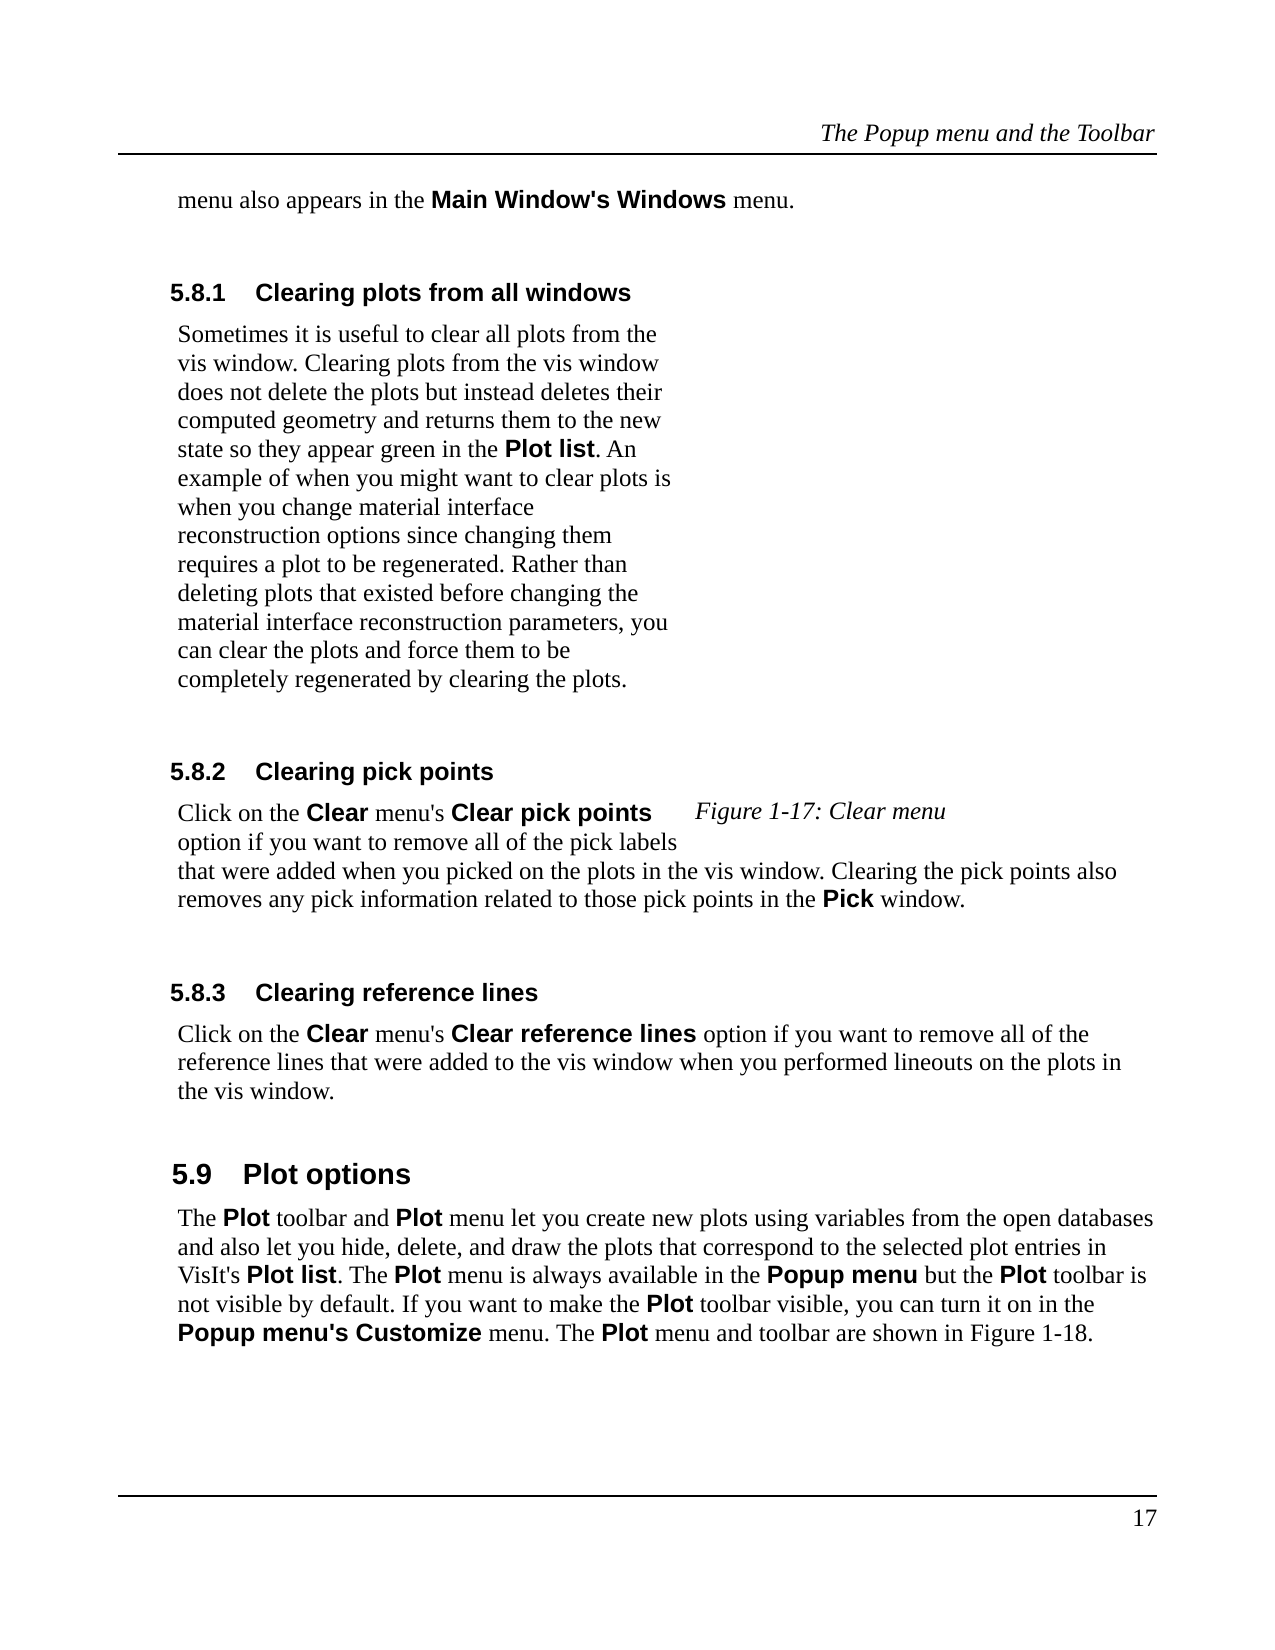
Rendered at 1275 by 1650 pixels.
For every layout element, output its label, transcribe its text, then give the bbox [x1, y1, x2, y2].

subtitle Clearing pick points [163, 757, 695, 786]
subtitle Clearing plots from all windows [163, 278, 1157, 307]
subtitle Clearing reference lines [163, 978, 1157, 1007]
text Click on the Clear menu's Clear pick points option if you want to remove all of the pick labels that were added when you picked on the plots in the vis window. Clearing the pick points also removes any pick information related to those pick points in the Pick window. [177, 798, 1157, 913]
text Sometimes it is useful to clear all plots from the vis window. Clearing plots from the vis window does not delete the plots but instead deletes their computed geometry and returns them to the new state so they appear green in the Plot list. An example of when you might want to clear plots is when you change material interface reconstruction options since changing them requires a plot to be regenerated. Rather than deleting plots that existed before changing the material interface reconstruction parameters, you can clear the plots and force them to be completely regenerated by clearing the plots. [177, 319, 1157, 693]
subtitle Plot options [163, 1157, 1157, 1190]
text Figure 1-17: Clear menu [695, 343, 1145, 825]
text Click on the Clear menu's Clear reference lines option if you want to remove all of the reference lines that were added to the vis window when you performed lineouts on the plots in the vis window. [177, 1018, 1157, 1105]
text The Plot toolbar and Plot menu let you create new plots using variables from the open databases and also let you hide, delete, and draw the plots that correspond to the selected plot entries in VisIt's Plot list. The Plot menu is always available in the Popup menu but the Plot toolbar is not visible by default. If you want to make the Plot toolbar visible, you can turn it on in the Popup menu's Customize menu. The Plot menu and toolbar are shown in Figure 1-18. [177, 1203, 1157, 1347]
text menu also appears in the Main Window's Windows menu. [177, 185, 1157, 214]
